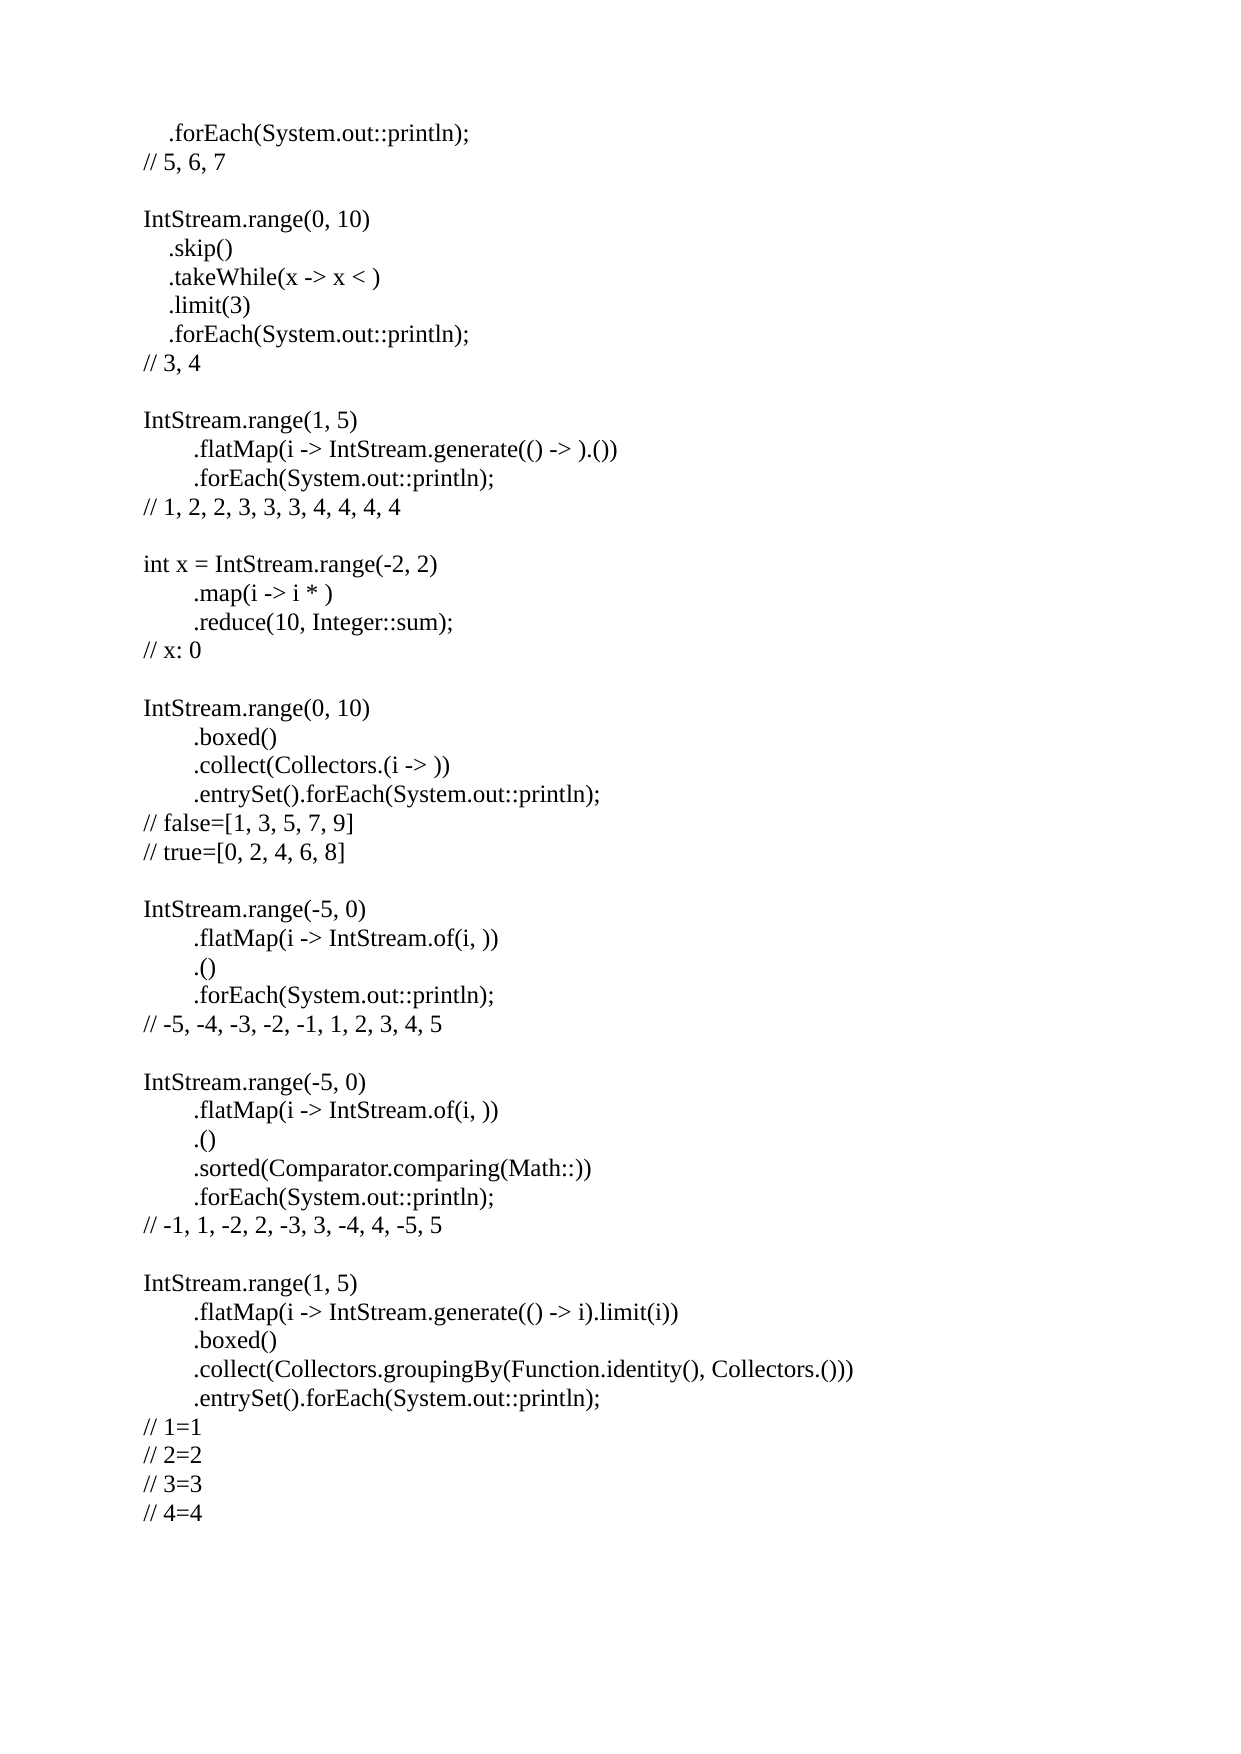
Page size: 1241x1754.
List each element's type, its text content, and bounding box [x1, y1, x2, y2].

text .reduce(10, Integer::sum); [118, 607, 1122, 636]
text // 5, 6, 7 [118, 147, 1122, 176]
text IntStream.range(0, 10) [118, 204, 1122, 233]
text // 1, 2, 2, 3, 3, 3, 4, 4, 4, 4 [118, 492, 1122, 521]
text // 3=3 [118, 1469, 1122, 1498]
text IntStream.range(1, 5) [118, 406, 1122, 434]
text .skip() [118, 233, 1122, 262]
text .forEach(System.out::println); [118, 319, 1122, 348]
text .collect(Collectors.groupingBy(Function.identity(), Collectors.())) [118, 1354, 1122, 1383]
text .flatMap(i -> IntStream.of(i, )) [118, 923, 1122, 952]
text // 1=1 [118, 1412, 1122, 1441]
text .entrySet().forEach(System.out::println); [118, 779, 1122, 808]
text .sorted(Comparator.comparing(Math::)) [118, 1153, 1122, 1182]
text IntStream.range(-5, 0) [118, 1067, 1122, 1096]
text .takeWhile(x -> x < ) [118, 262, 1122, 291]
text .forEach(System.out::println); [118, 1182, 1122, 1211]
text .entrySet().forEach(System.out::println); [118, 1383, 1122, 1412]
text .limit(3) [118, 291, 1122, 319]
text .flatMap(i -> IntStream.generate(() -> i).limit(i)) [118, 1297, 1122, 1326]
text // x: 0 [118, 636, 1122, 664]
text // 2=2 [118, 1441, 1122, 1469]
text IntStream.range(1, 5) [118, 1268, 1122, 1297]
text .collect(Collectors.(i -> )) [118, 751, 1122, 779]
text int x = IntStream.range(-2, 2) [118, 549, 1122, 578]
text // -1, 1, -2, 2, -3, 3, -4, 4, -5, 5 [118, 1211, 1122, 1239]
text .forEach(System.out::println); [118, 463, 1122, 492]
text // -5, -4, -3, -2, -1, 1, 2, 3, 4, 5 [118, 1009, 1122, 1038]
text IntStream.range(0, 10) [118, 693, 1122, 722]
text .flatMap(i -> IntStream.of(i, )) [118, 1096, 1122, 1124]
text .forEach(System.out::println); [118, 118, 1122, 147]
text .map(i -> i * ) [118, 578, 1122, 607]
text .forEach(System.out::println); [118, 981, 1122, 1009]
text IntStream.range(-5, 0) [118, 894, 1122, 923]
text // false=[1, 3, 5, 7, 9] [118, 808, 1122, 837]
text .flatMap(i -> IntStream.generate(() -> ).()) [118, 434, 1122, 463]
text // true=[0, 2, 4, 6, 8] [118, 837, 1122, 866]
text .() [118, 952, 1122, 981]
text .boxed() [118, 722, 1122, 751]
text .() [118, 1124, 1122, 1153]
text .boxed() [118, 1326, 1122, 1354]
text // 3, 4 [118, 348, 1122, 377]
text // 4=4 [118, 1498, 1122, 1527]
